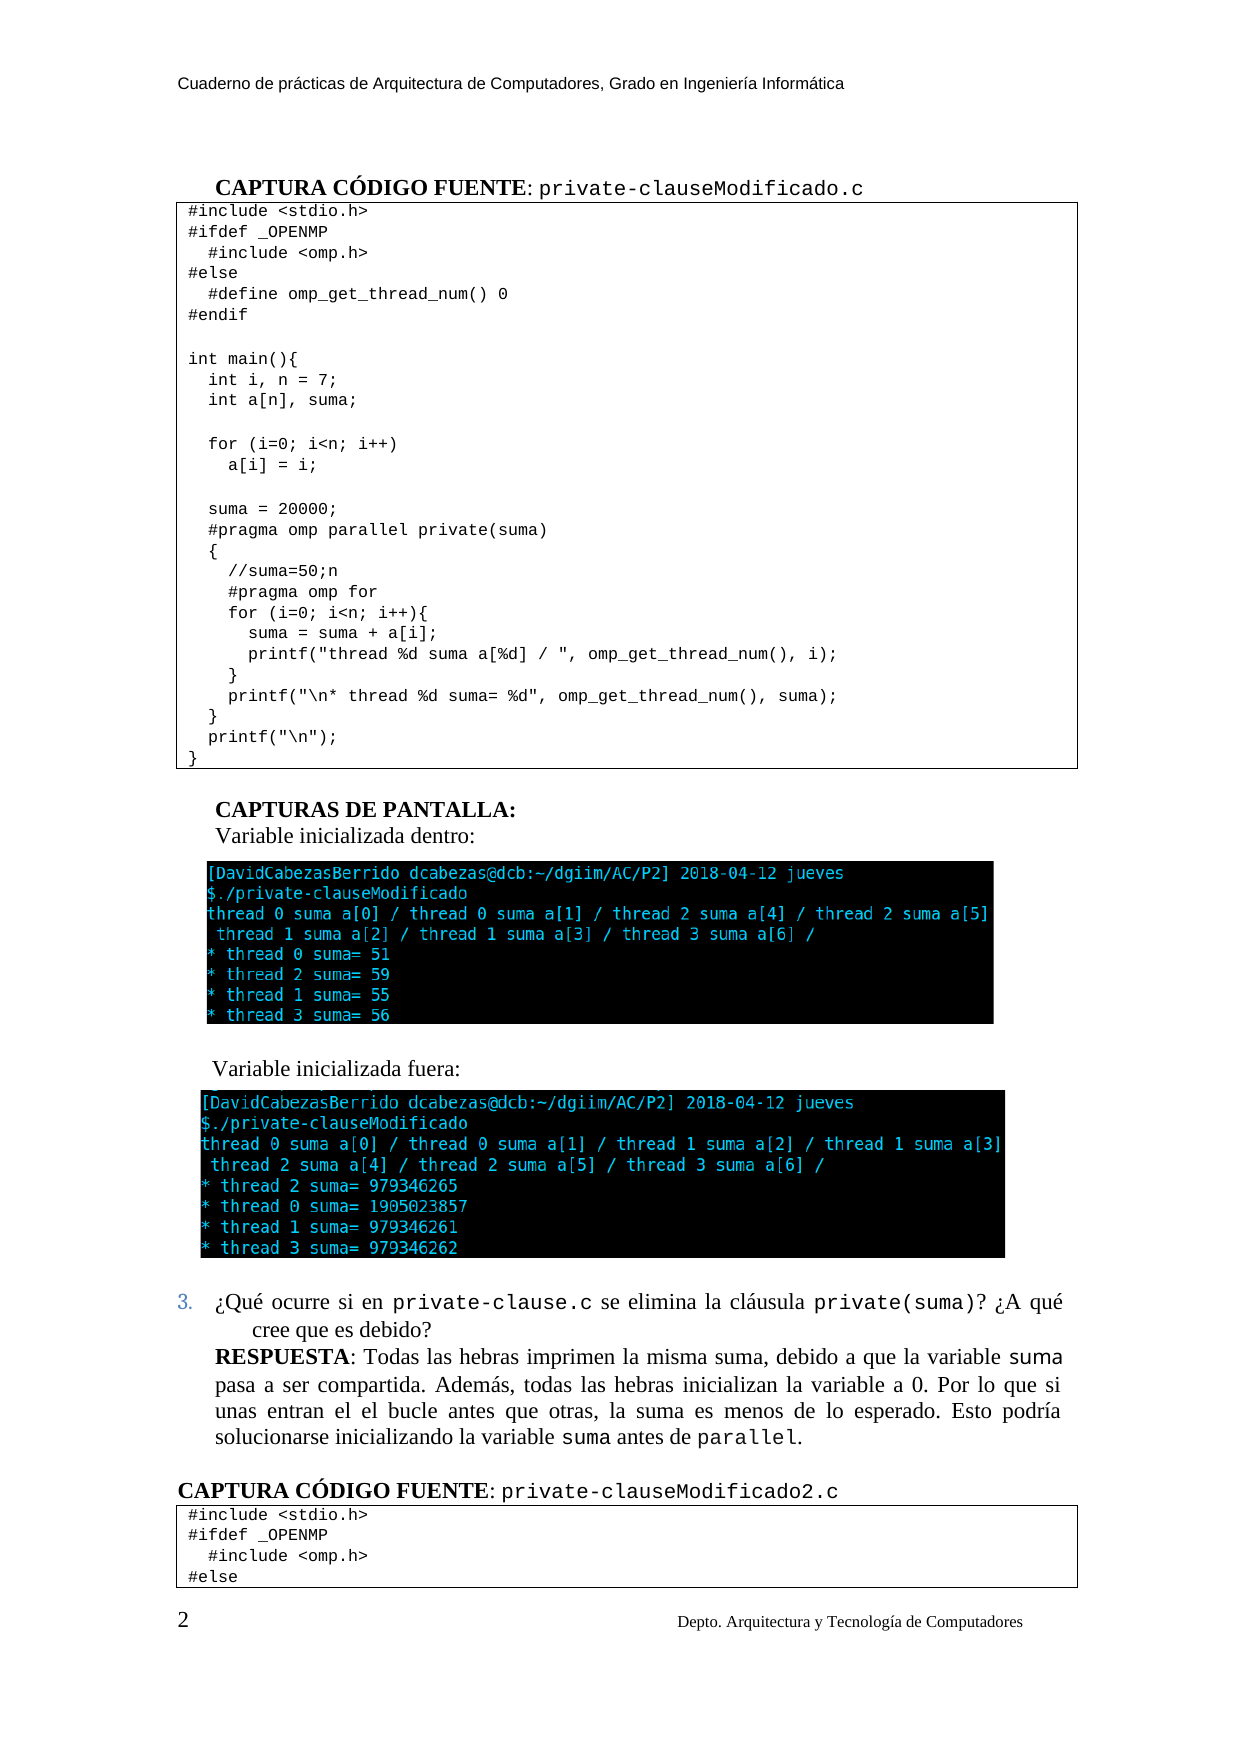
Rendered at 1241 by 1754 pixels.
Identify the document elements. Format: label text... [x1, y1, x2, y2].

list ¿Qué ocurre si en private-clause.c se elimina la cláusula private(suma)? ¿A qué cree que es debido? [177, 1288, 1063, 1342]
table_header #include <stdio.h> #ifdef _OPENMP #include <omp.h> #else #define omp_get_thread_num() 0 #endif int main(){ int i, n = 7; int a[n], suma; for (i=0; i<n; i++) a[i] = i; suma = 20000; #pragma omp parallel private(suma) { //suma=50;n #pragma omp for for (i=0; i<n; i++){ suma = suma + a[i]; printf("thread %d suma a[%d] / ", omp_get_thread_num(), i); } printf("\n* thread %d suma= %d", omp_get_thread_num(), suma); } printf("\n"); } [177, 203, 1077, 768]
text CAPTURA CÓDIGO FUENTE: private-clauseModificado.c [215, 174, 1063, 202]
text Variable inicializada dentro: [215, 822, 1063, 848]
text CAPTURA CÓDIGO FUENTE: private-clauseModificado2.c [177, 1477, 1063, 1505]
list Variable inicializada fuera: [177, 1055, 1063, 1082]
table_header #include <stdio.h> #ifdef _OPENMP #include <omp.h> #else [177, 1506, 1077, 1587]
text CAPTURAS DE PANTALLA: [215, 796, 1063, 822]
text RESPUESTA: Todas las hebras imprimen la misma suma, debido a que la variable suma pasa a ser compartida. Además, todas las hebras inicializan la variable a 0. Por lo que si unas entran el el bucle antes que otras, la suma es menos de lo esperado. Esto podría solucionarse inicializando la variable suma antes de parallel. [215, 1342, 1063, 1451]
picture [206, 861, 994, 1024]
picture [200, 1090, 1006, 1258]
